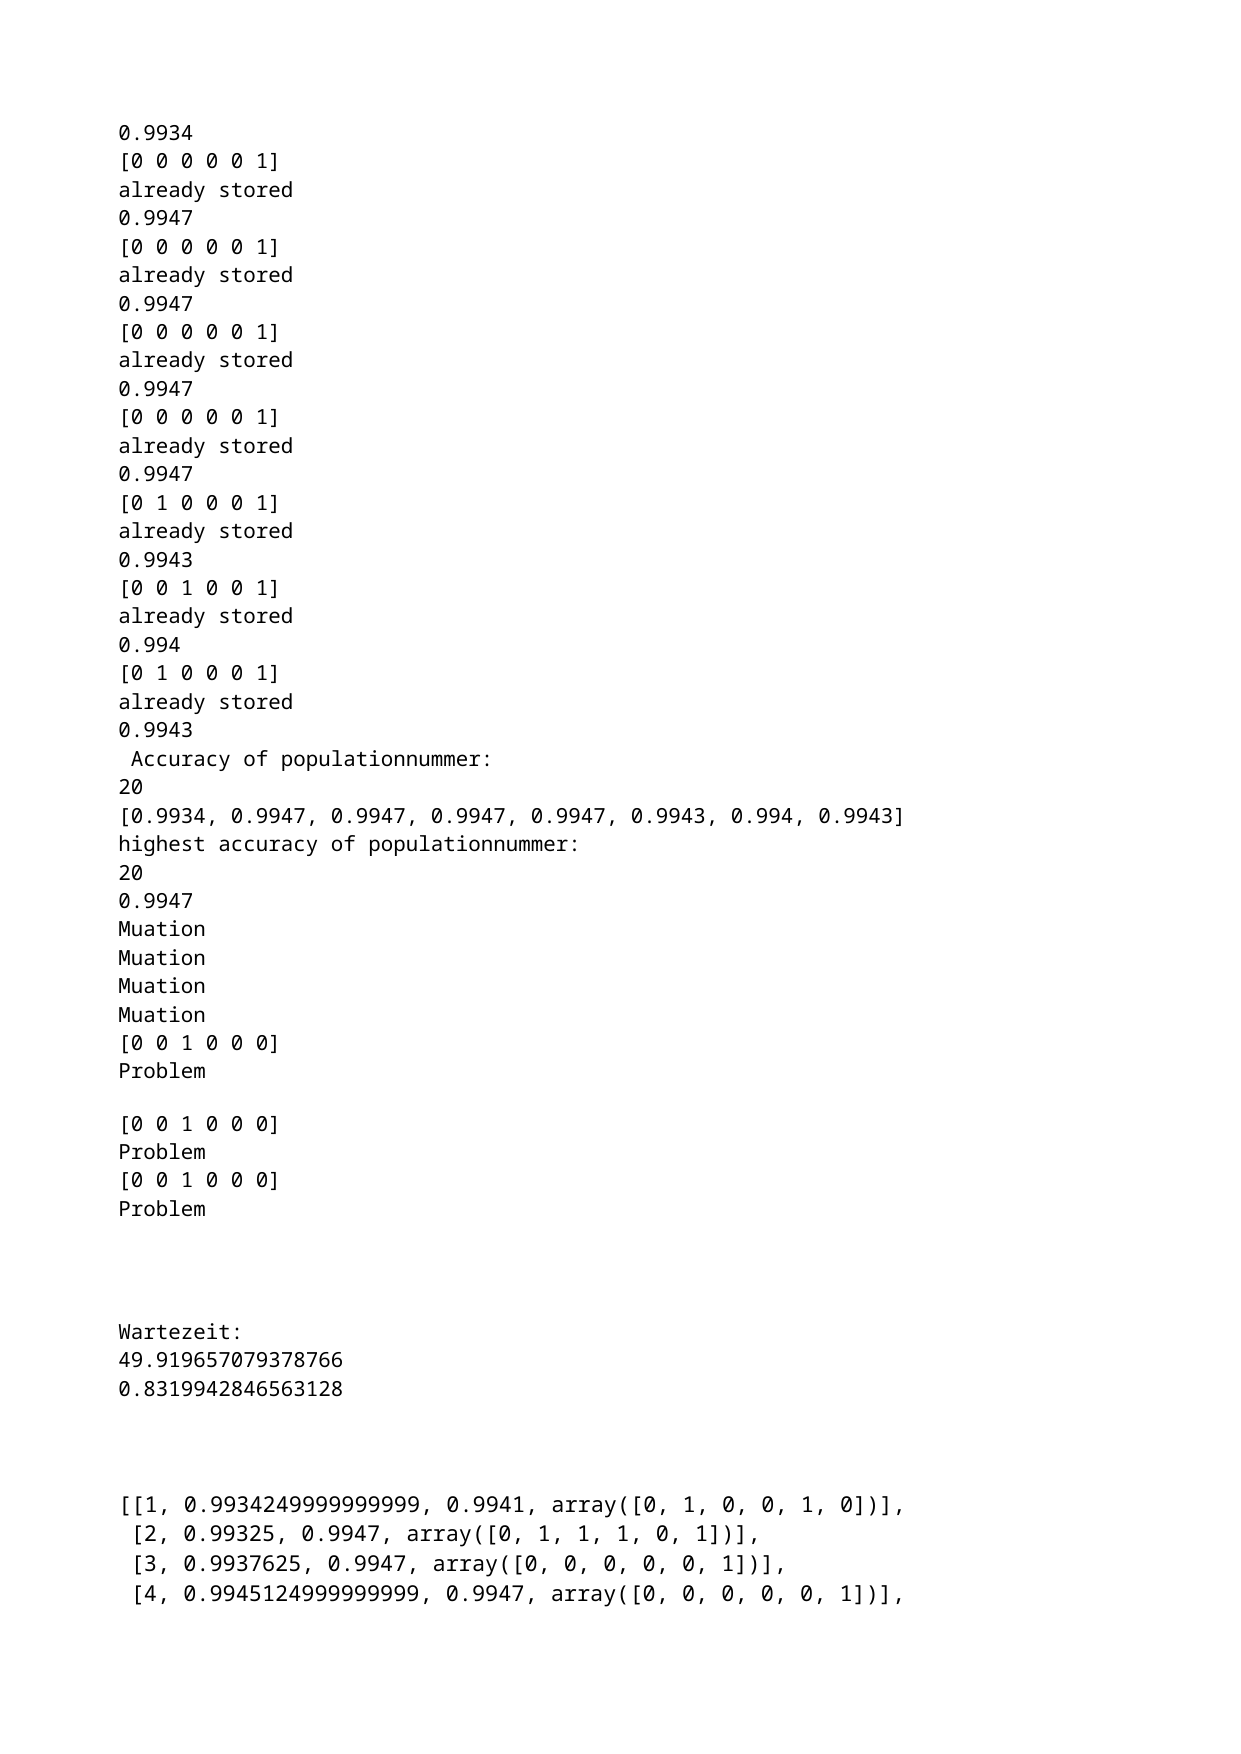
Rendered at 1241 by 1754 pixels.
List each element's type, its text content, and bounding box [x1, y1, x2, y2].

text [0 0 1 0 0 0] [118, 1109, 1122, 1137]
text 0.9943 [118, 545, 1122, 573]
text 0.8319942846563128 [118, 1374, 1122, 1402]
text already stored [118, 260, 1122, 289]
text Muation [118, 914, 1122, 943]
text Accuracy of populationnummer: [118, 744, 1122, 772]
text [2, 0.99325, 0.9947, array([0, 1, 1, 1, 0, 1])], [118, 1518, 1122, 1548]
text [4, 0.9945124999999999, 0.9947, array([0, 0, 0, 0, 0, 1])], [118, 1578, 1122, 1608]
text 0.9947 [118, 459, 1122, 488]
text 0.9943 [118, 715, 1122, 744]
text [0 0 0 0 0 1] [118, 147, 1122, 175]
text already stored [118, 175, 1122, 203]
text [0 0 0 0 0 1] [118, 232, 1122, 260]
text Wartezeit: [118, 1317, 1122, 1346]
text already stored [118, 516, 1122, 545]
text 20 [118, 772, 1122, 801]
text [0 0 1 0 0 0] [118, 1166, 1122, 1194]
text highest accuracy of populationnummer: [118, 829, 1122, 858]
text Muation [118, 943, 1122, 971]
text 0.9947 [118, 374, 1122, 402]
text 0.9934 [118, 118, 1122, 147]
text 0.994 [118, 630, 1122, 658]
text 0.9947 [118, 203, 1122, 232]
text Muation [118, 971, 1122, 1000]
text Muation [118, 1000, 1122, 1028]
text [3, 0.9937625, 0.9947, array([0, 0, 0, 0, 0, 1])], [118, 1548, 1122, 1578]
text [0 1 0 0 0 1] [118, 658, 1122, 687]
text [0 0 0 0 0 1] [118, 317, 1122, 346]
text Problem [118, 1137, 1122, 1166]
text 20 [118, 858, 1122, 886]
text [0.9934, 0.9947, 0.9947, 0.9947, 0.9947, 0.9943, 0.994, 0.9943] [118, 801, 1122, 829]
text [0 0 1 0 0 0] [118, 1028, 1122, 1057]
text 0.9947 [118, 289, 1122, 317]
text already stored [118, 602, 1122, 630]
text Problem [118, 1057, 1122, 1085]
text 0.9947 [118, 886, 1122, 914]
text [0 0 1 0 0 1] [118, 573, 1122, 602]
text [0 1 0 0 0 1] [118, 488, 1122, 516]
text [0 0 0 0 0 1] [118, 402, 1122, 431]
text already stored [118, 431, 1122, 459]
text already stored [118, 346, 1122, 374]
text 49.919657079378766 [118, 1346, 1122, 1374]
text Problem [118, 1194, 1122, 1222]
text [[1, 0.9934249999999999, 0.9941, array([0, 1, 0, 0, 1, 0])], [118, 1489, 1122, 1518]
text already stored [118, 687, 1122, 715]
